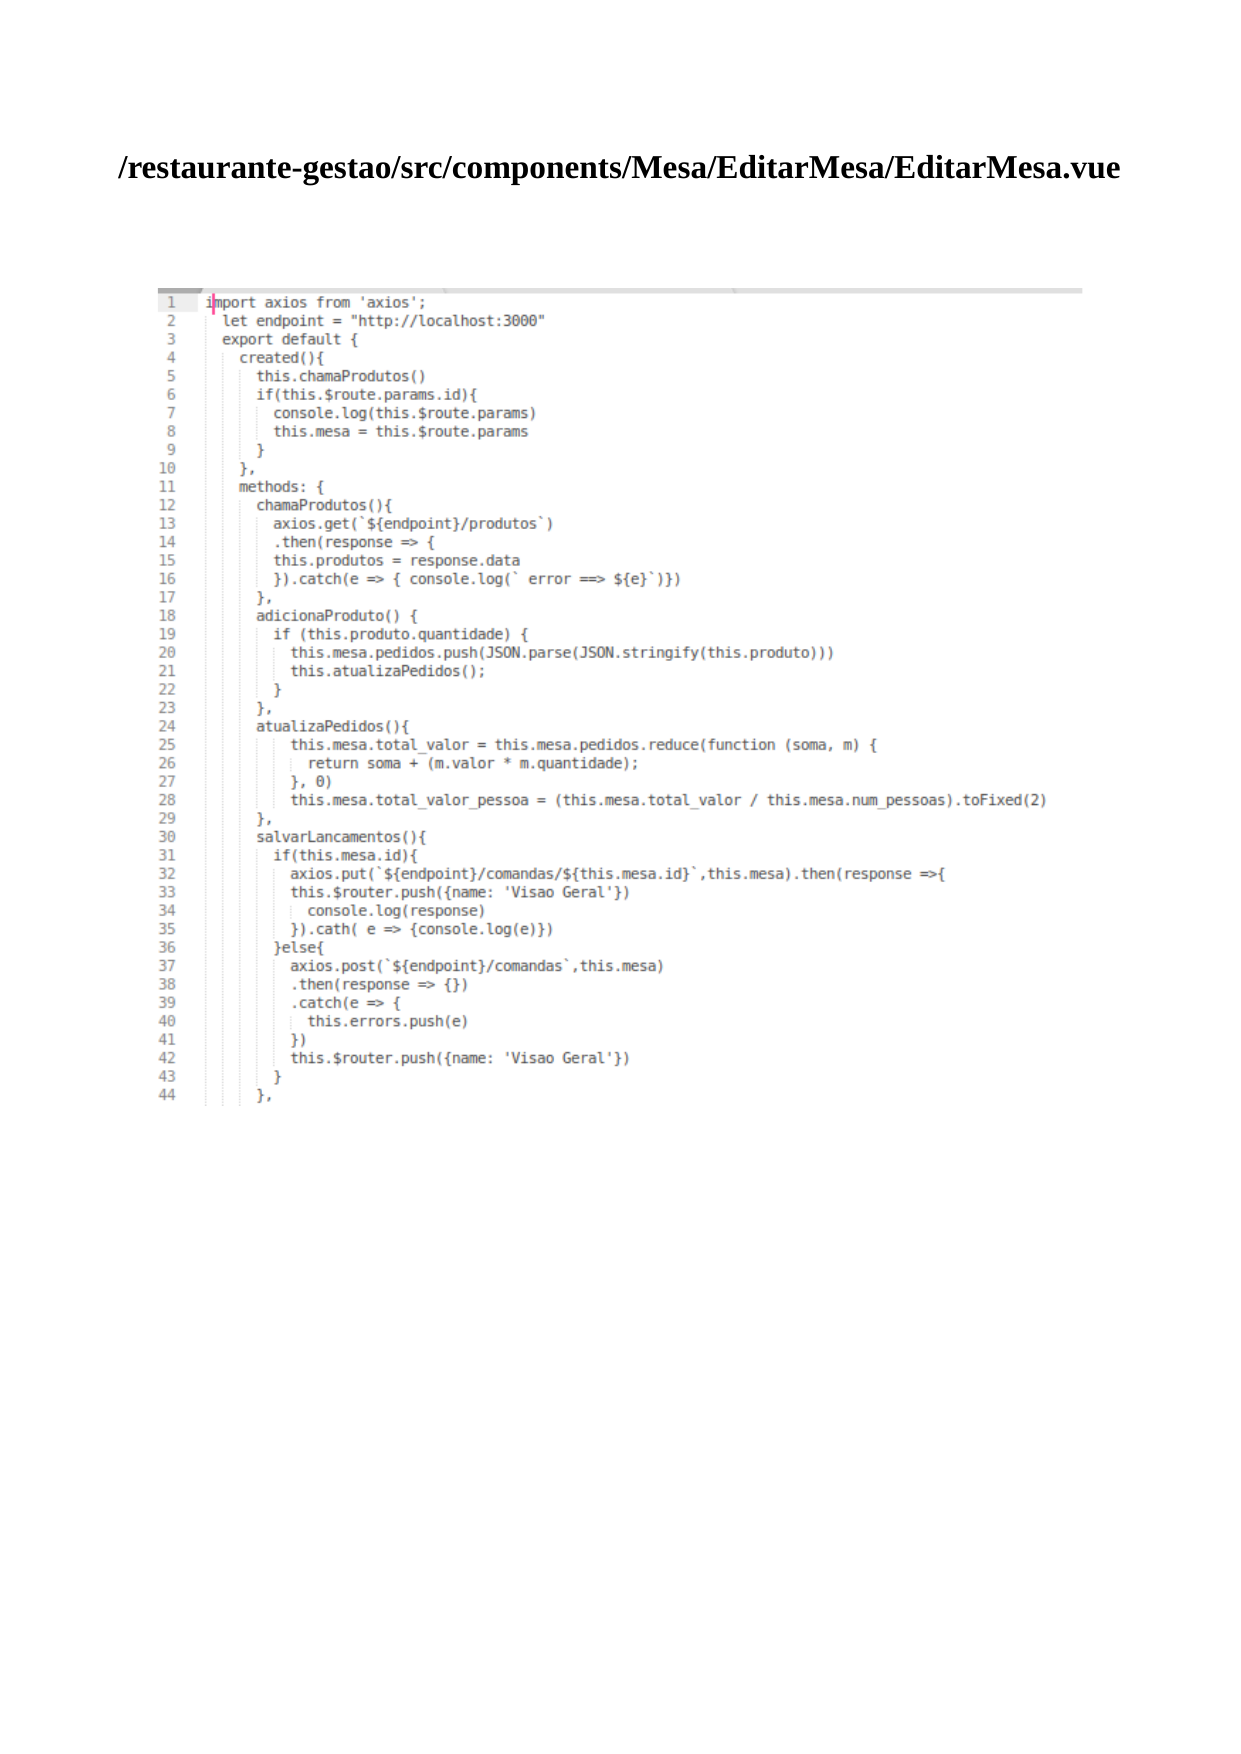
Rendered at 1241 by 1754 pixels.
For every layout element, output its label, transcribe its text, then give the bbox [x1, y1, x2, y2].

picture [157, 288, 1083, 1106]
subtitle /restaurante-gestao/src/components/Mesa/EditarMesa/EditarMesa.vue [118, 148, 1122, 186]
